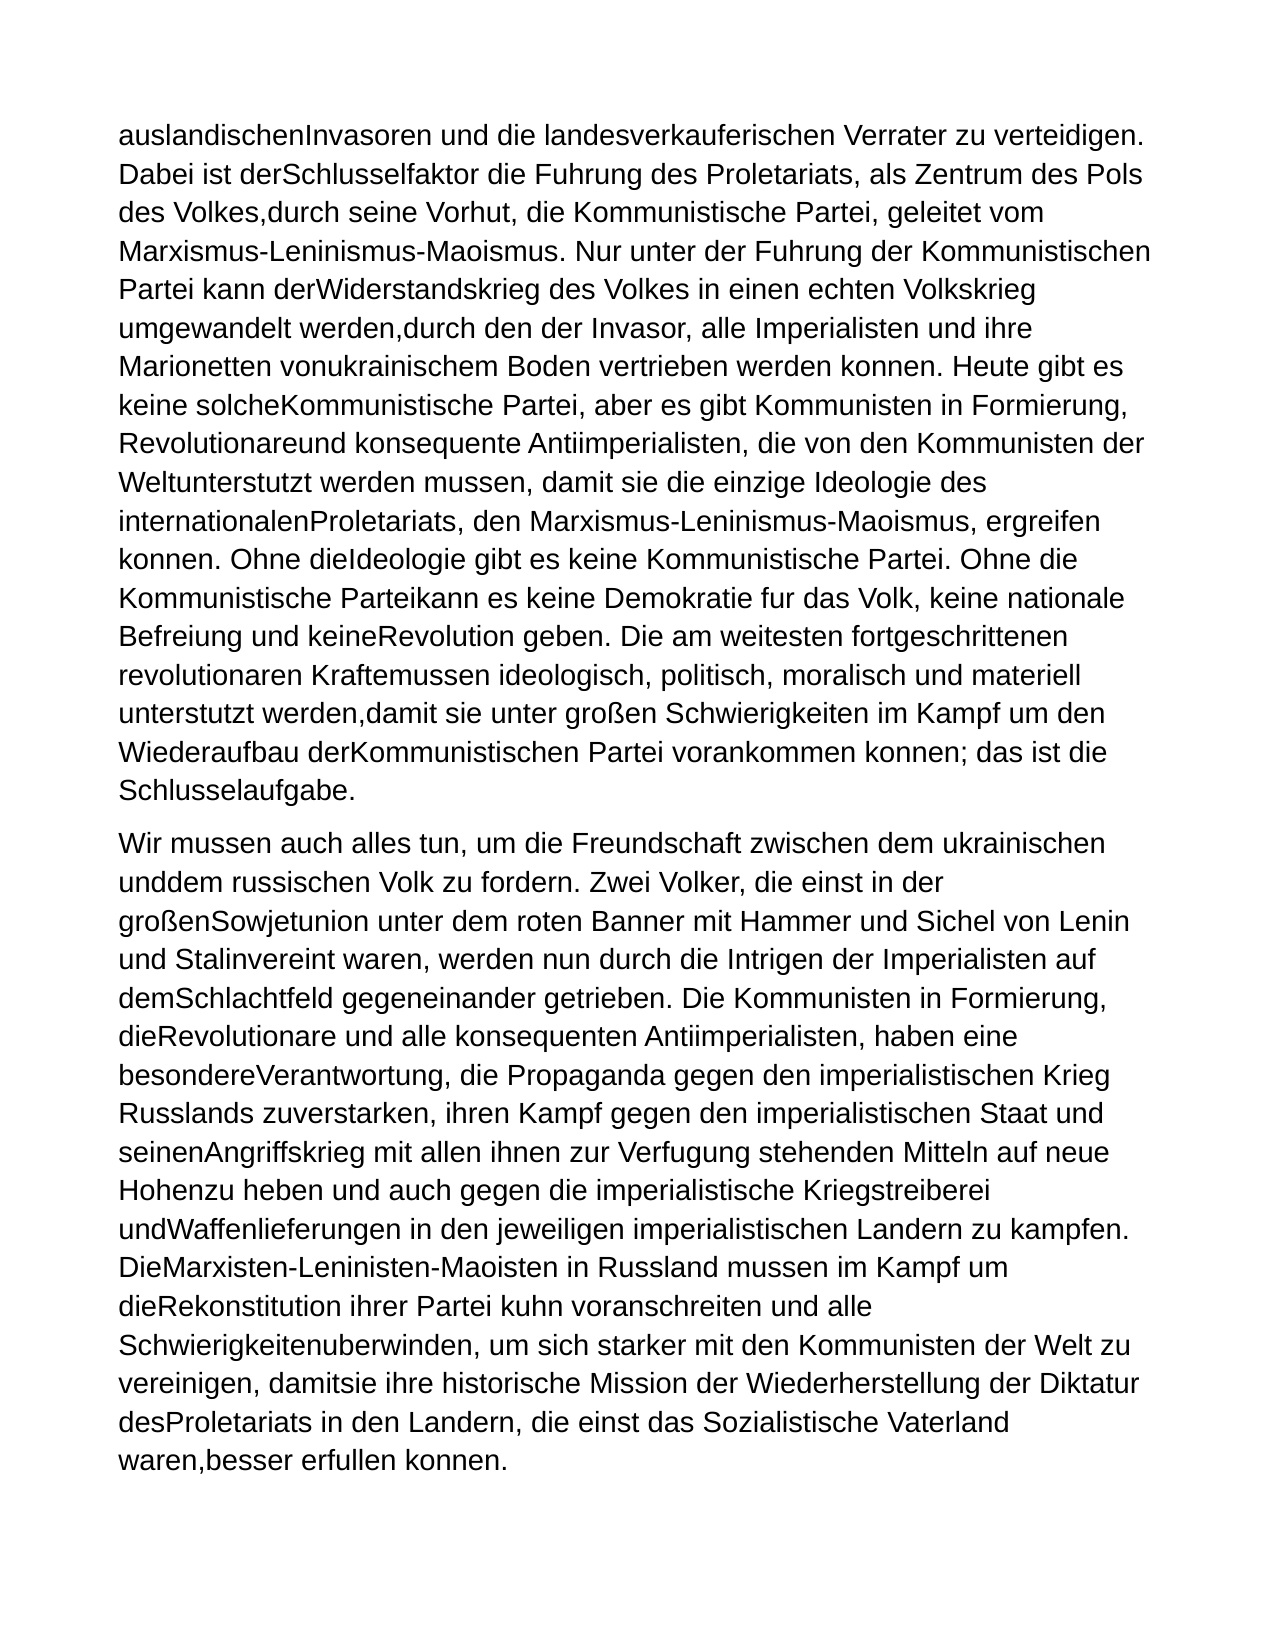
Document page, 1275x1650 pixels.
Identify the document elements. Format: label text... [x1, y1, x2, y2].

text auslandischenInvasoren und die landesverkauferischen Verrater zu verteidigen. Dabei ist derSchlusselfaktor die Fuhrung des Proletariats, als Zentrum des Pols des Volkes,durch seine Vorhut, die Kommunistische Partei, geleitet vom Marxismus-Leninismus-Maoismus. Nur unter der Fuhrung der Kommunistischen Partei kann derWiderstandskrieg des Volkes in einen echten Volkskrieg umgewandelt werden,durch den der Invasor, alle Imperialisten und ihre Marionetten vonukrainischem Boden vertrieben werden konnen. Heute gibt es keine solcheKommunistische Partei, aber es gibt Kommunisten in Formierung, Revolutionareund konsequente Antiimperialisten, die von den Kommunisten der Weltunterstutzt werden mussen, damit sie die einzige Ideologie des internationalenProletariats, den Marxismus-Leninismus-Maoismus, ergreifen konnen. Ohne dieIdeologie gibt es keine Kommunistische Partei. Ohne die Kommunistische Parteikann es keine Demokratie fur das Volk, keine nationale Befreiung und keineRevolution geben. Die am weitesten fortgeschrittenen revolutionaren Kraftemussen ideologisch, politisch, moralisch und materiell unterstutzt werden,damit sie unter großen Schwierigkeiten im Kampf um den Wiederaufbau derKommunistischen Partei vorankommen konnen; das ist die Schlusselaufgabe. [118, 118, 1157, 807]
text Wir mussen auch alles tun, um die Freundschaft zwischen dem ukrainischen unddem russischen Volk zu fordern. Zwei Volker, die einst in der großenSowjetunion unter dem roten Banner mit Hammer und Sichel von Lenin und Stalinvereint waren, werden nun durch die Intrigen der Imperialisten auf demSchlachtfeld gegeneinander getrieben. Die Kommunisten in Formierung, dieRevolutionare und alle konsequenten Antiimperialisten, haben eine besondereVerantwortung, die Propaganda gegen den imperialistischen Krieg Russlands zuverstarken, ihren Kampf gegen den imperialistischen Staat und seinenAngriffskrieg mit allen ihnen zur Verfugung stehenden Mitteln auf neue Hohenzu heben und auch gegen die imperialistische Kriegstreiberei undWaffenlieferungen in den jeweiligen imperialistischen Landern zu kampfen. DieMarxisten-Leninisten-Maoisten in Russland mussen im Kampf um dieRekonstitution ihrer Partei kuhn voranschreiten und alle Schwierigkeitenuberwinden, um sich starker mit den Kommunisten der Welt zu vereinigen, damitsie ihre historische Mission der Wiederherstellung der Diktatur desProletariats in den Landern, die einst das Sozialistische Vaterland waren,besser erfullen konnen. [118, 826, 1157, 1477]
